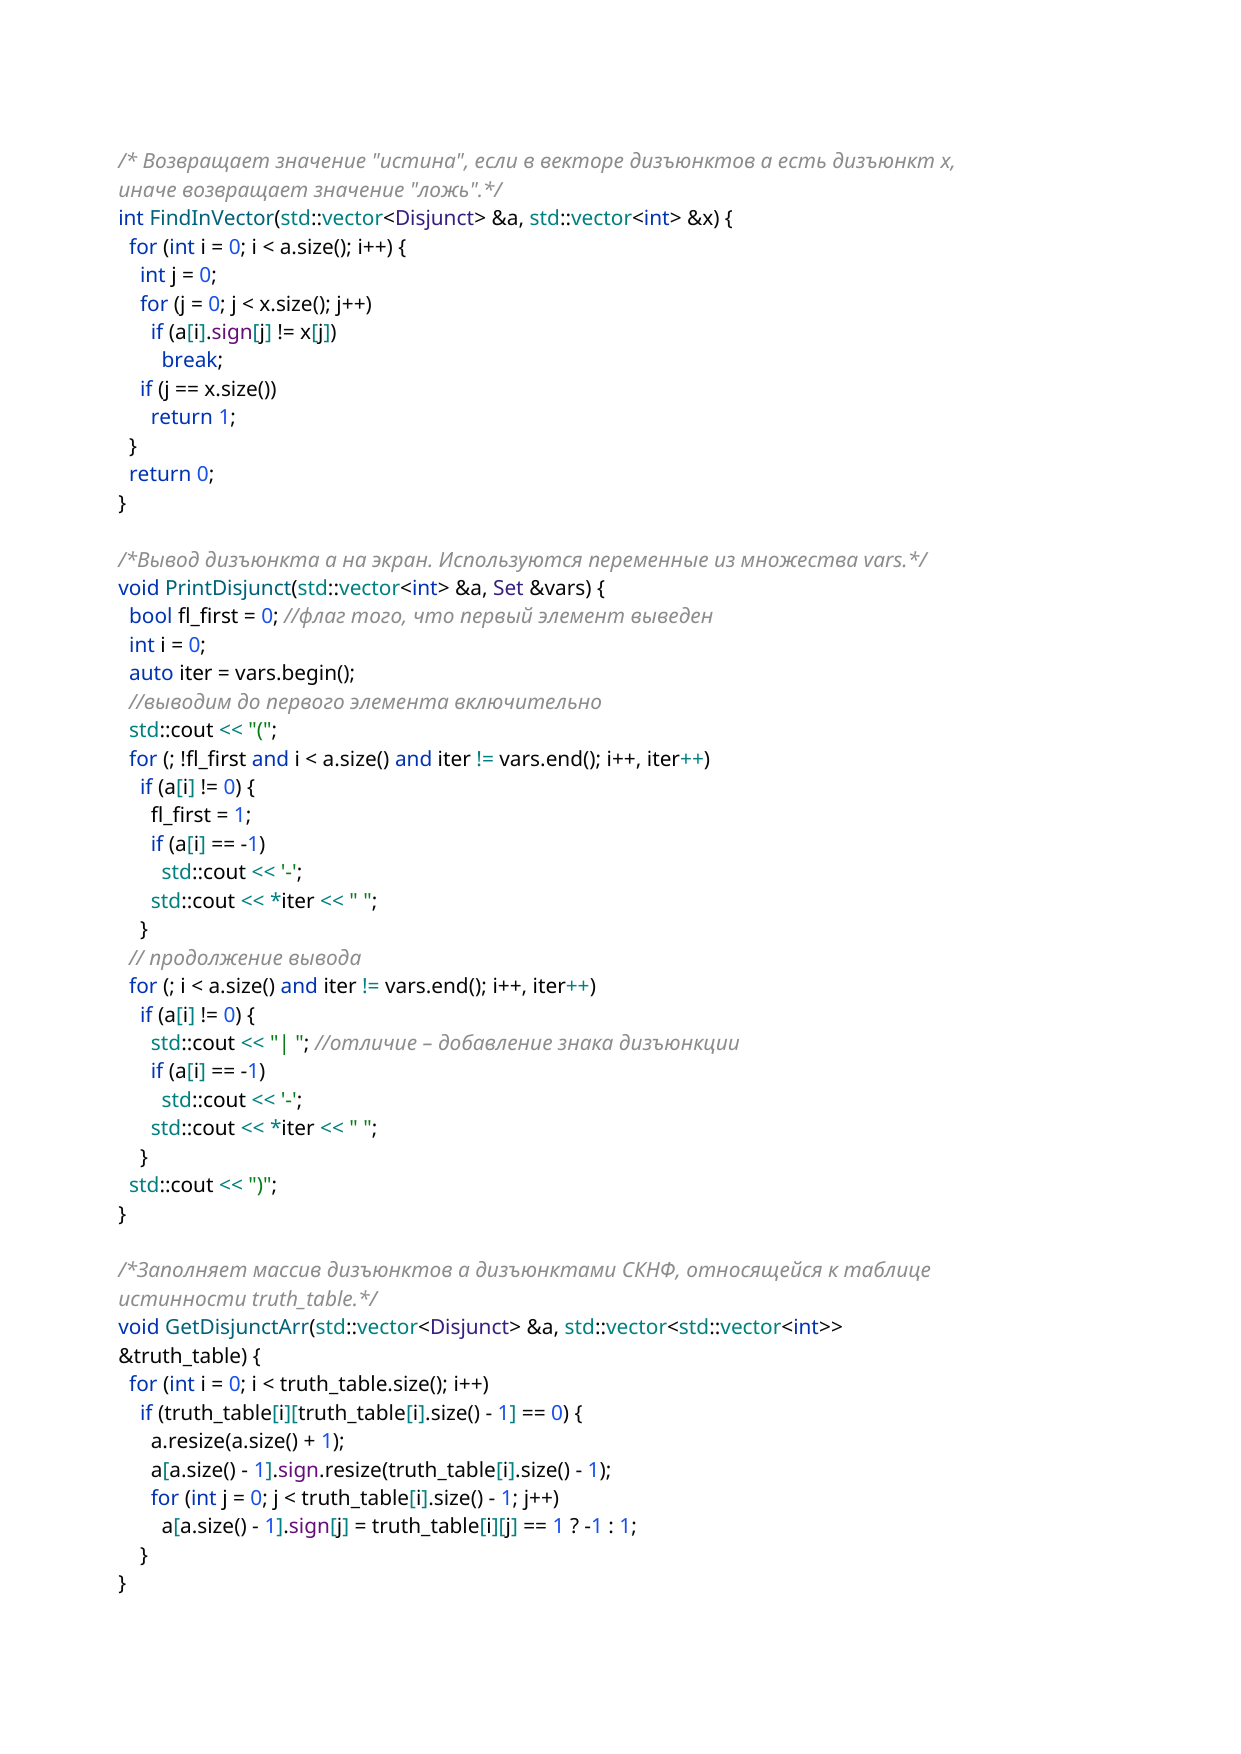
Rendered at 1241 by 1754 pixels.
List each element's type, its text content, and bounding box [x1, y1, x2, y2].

text /* Возвращает значение "истина", если в векторе дизъюнктов a есть дизъюнкт x, иначе возвращает значение "ложь".*/ int FindInVector(std::vector<Disjunct> &a, std::vector<int> &x) { for (int i = 0; i < a.size(); i++) { int j = 0; for (j = 0; j < x.size(); j++) if (a[i].sign[j] != x[j]) break; if (j == x.size()) return 1; } return 0; } /*Вывод дизъюнкта a на экран. Используются переменные из множества vars.*/ void PrintDisjunct(std::vector<int> &a, Set &vars) { bool fl_first = 0; //флаг того, что первый элемент выведен int i = 0; auto iter = vars.begin(); //выводим до первого элемента включительно std::cout << "("; for (; !fl_first and i < a.size() and iter != vars.end(); i++, iter++) if (a[i] != 0) { fl_first = 1; if (a[i] == -1) std::cout << '-'; std::cout << *iter << " "; } // продолжение вывода for (; i < a.size() and iter != vars.end(); i++, iter++) if (a[i] != 0) { std::cout << "| "; //отличие – добавление знака дизъюнкции if (a[i] == -1) std::cout << '-'; std::cout << *iter << " "; } std::cout << ")"; } /*Заполняет массив дизъюнктов a дизъюнктами СКНФ, относящейся к таблице истинности truth_table.*/ void GetDisjunctArr(std::vector<Disjunct> &a, std::vector<std::vector<int>> &truth_table) { for (int i = 0; i < truth_table.size(); i++) if (truth_table[i][truth_table[i].size() - 1] == 0) { a.resize(a.size() + 1); a[a.size() - 1].sign.resize(truth_table[i].size() - 1); for (int j = 0; j < truth_table[i].size() - 1; j++) a[a.size() - 1].sign[j] = truth_table[i][j] == 1 ? -1 : 1; } } [118, 118, 1122, 1625]
